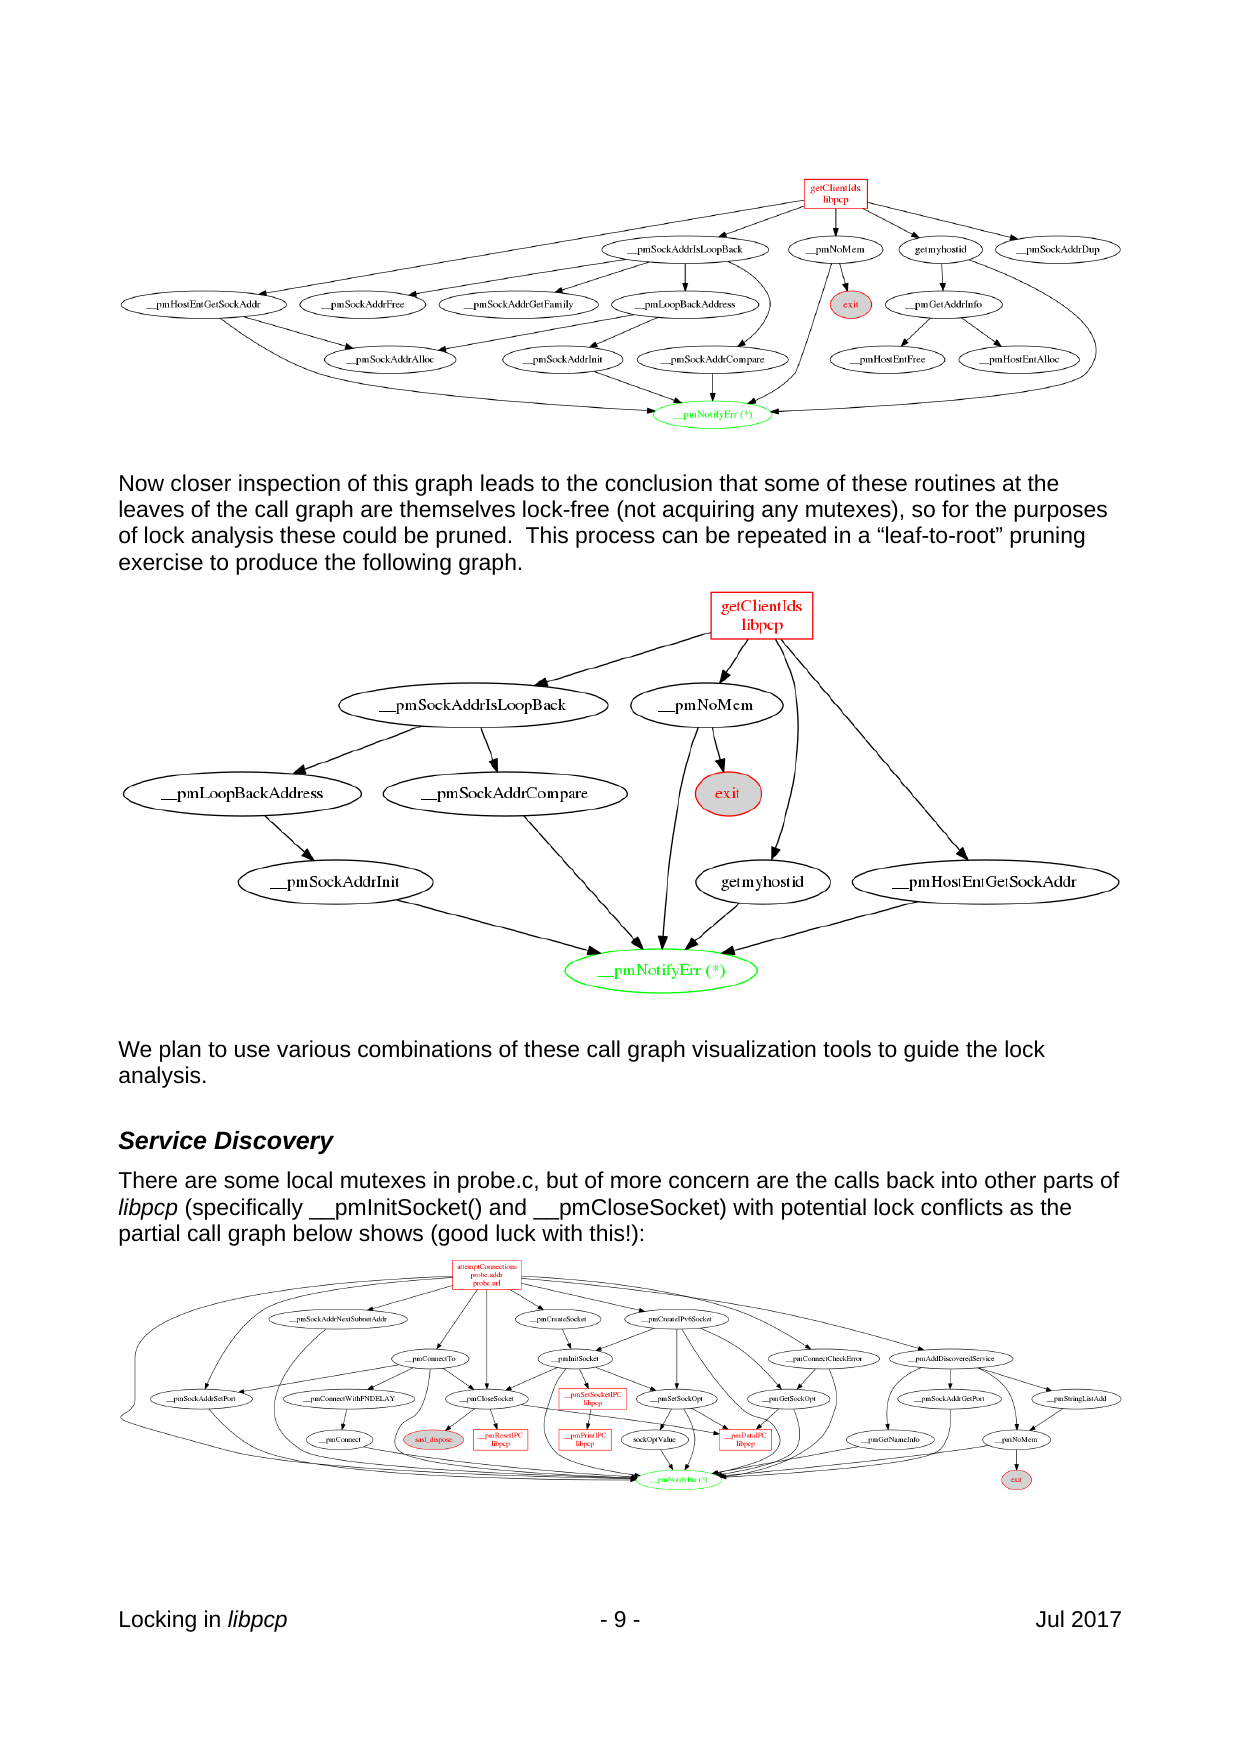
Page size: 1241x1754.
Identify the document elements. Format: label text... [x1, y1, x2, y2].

picture [118, 177, 1123, 431]
text There are some local mutexes in probe.c, but of more concern are the calls back into other parts of libpcp (specifically __pmInitSocket() and __pmCloseSocket) with potential lock conflicts as the partial call graph below shows (good luck with this!): [118, 1167, 1122, 1246]
subtitle Service Discovery [118, 1126, 1122, 1155]
picture [118, 587, 1123, 997]
text We plan to use various combinations of these call graph visualization tools to guide the lock analysis. [118, 1036, 1122, 1088]
picture [118, 1258, 1123, 1492]
text Now closer inspection of this graph leads to the conclusion that some of these routines at the leaves of the call graph are themselves lock-free (not acquiring any mutexes), so for the purposes of lock analysis these could be pruned. This process can be repeated in a “leaf-to-root” pruning exercise to produce the following graph. [118, 469, 1122, 575]
